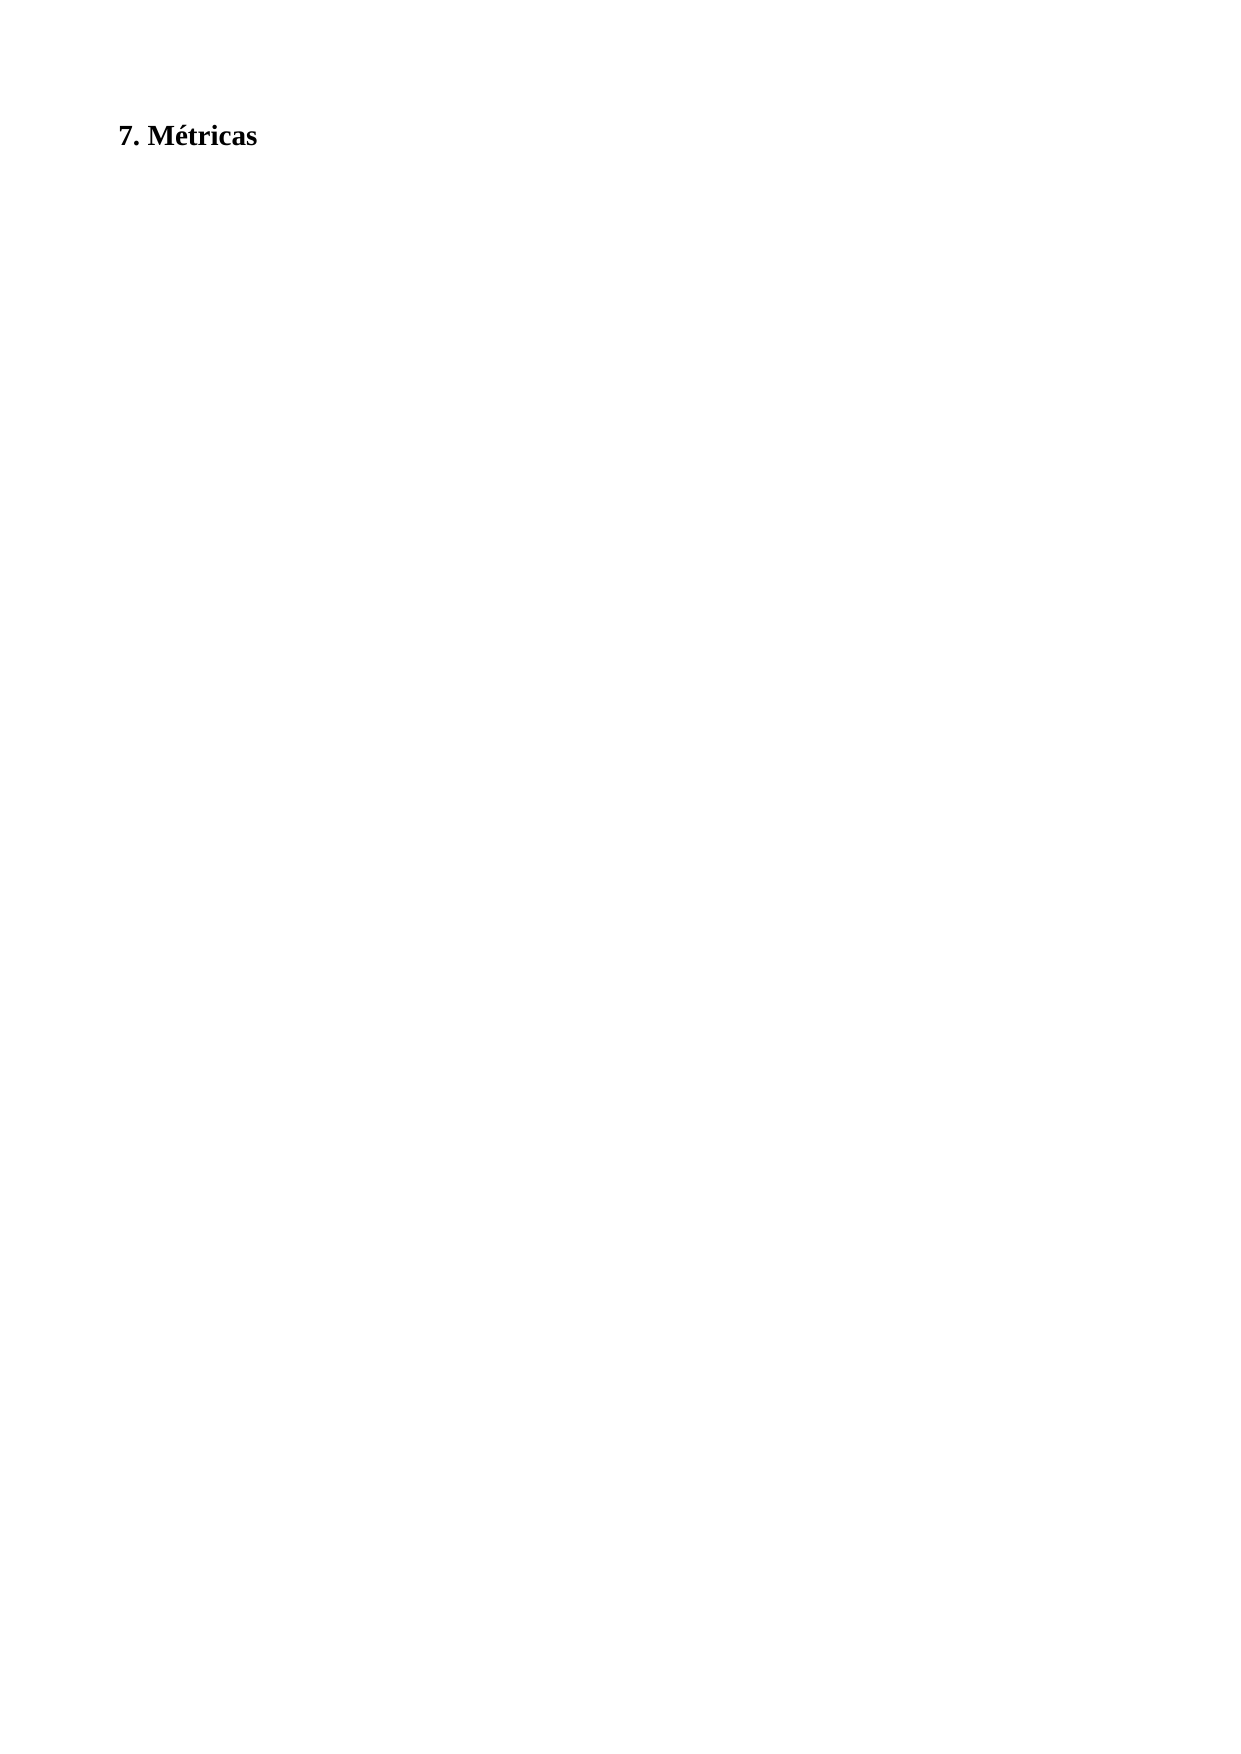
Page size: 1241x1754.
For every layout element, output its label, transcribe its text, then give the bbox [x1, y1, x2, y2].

text 7. Métricas [118, 118, 1122, 152]
